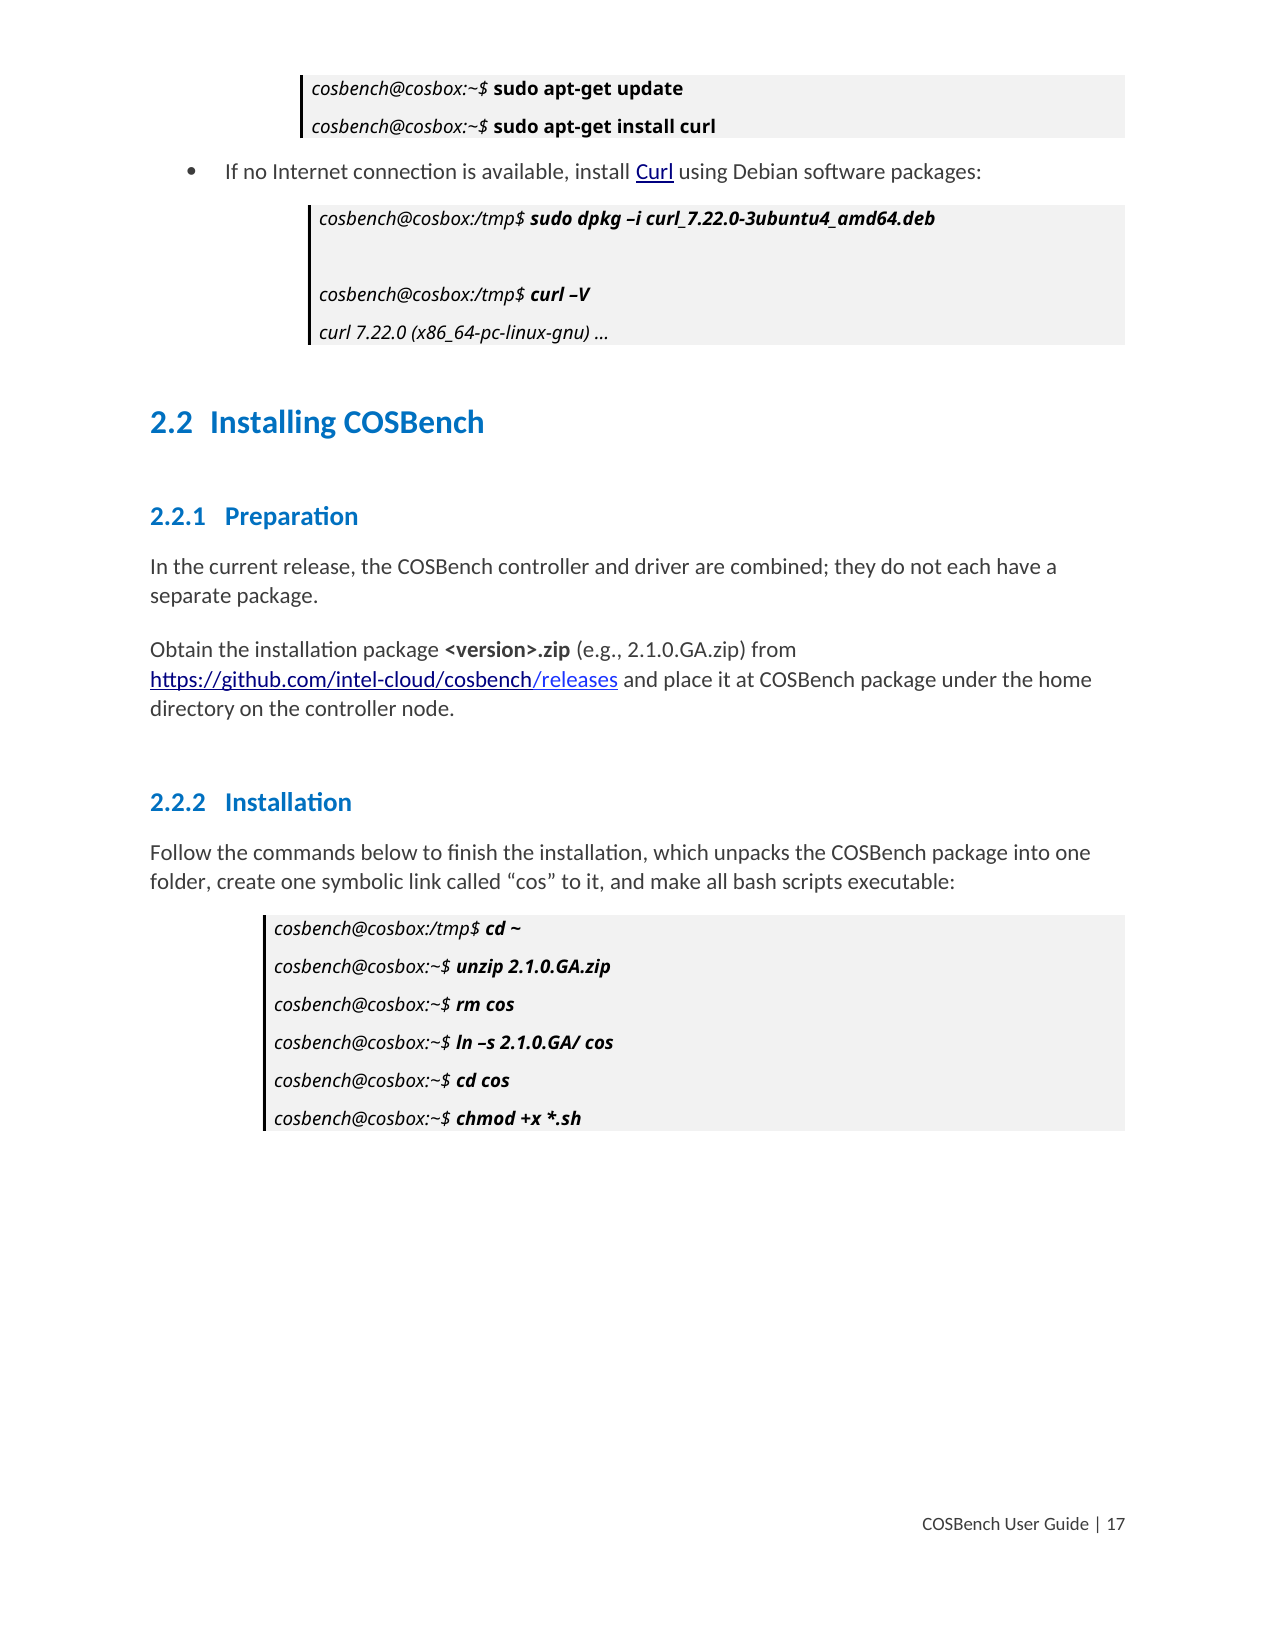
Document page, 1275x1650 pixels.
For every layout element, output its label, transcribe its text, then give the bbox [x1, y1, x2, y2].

text cosbench@cosbox:~$ sudo apt-get install curl [303, 113, 1125, 138]
text cosbench@cosbox:~$ sudo apt-get update [303, 75, 1125, 101]
text Obtain the installation package <version>.zip (e.g., 2.1.0.GA.zip) from https://github.com/intel-cloud/cosbench/releases and place it at COSBench package under the home directory on the controller node. [150, 636, 1125, 722]
text cosbench@cosbox:~$ unzip 2.1.0.GA.zip [266, 953, 1125, 979]
list If no Internet connection is available, install Curl using Debian software packages: [187, 157, 1125, 185]
text curl 7.22.0 (x86_64-pc-linux-gnu) … [311, 319, 1125, 345]
text cosbench@cosbox:~$ cd cos [266, 1067, 1125, 1093]
text cosbench@cosbox:/tmp$ cd ~ [266, 915, 1125, 941]
subtitle Preparation [150, 499, 1125, 532]
text cosbench@cosbox:~$ ln –s 2.1.0.GA/ cos [266, 1029, 1125, 1055]
text cosbench@cosbox:/tmp$ curl –V [311, 281, 1125, 307]
text cosbench@cosbox:~$ rm cos [266, 991, 1125, 1017]
text Follow the commands below to finish the installation, which unpacks the COSBench package into one folder, create one symbolic link called “cos” to it, and make all bash scripts executable: [150, 838, 1125, 895]
text cosbench@cosbox:/tmp$ sudo dpkg –i curl_7.22.0-3ubuntu4_amd64.deb [311, 205, 1125, 231]
text In the current release, the COSBench controller and driver are combined; they do not each have a separate package. [150, 552, 1125, 609]
subtitle Installing COSBench [150, 401, 1125, 442]
text cosbench@cosbox:~$ chmod +x *.sh [266, 1105, 1125, 1131]
subtitle Installation [150, 785, 1125, 818]
